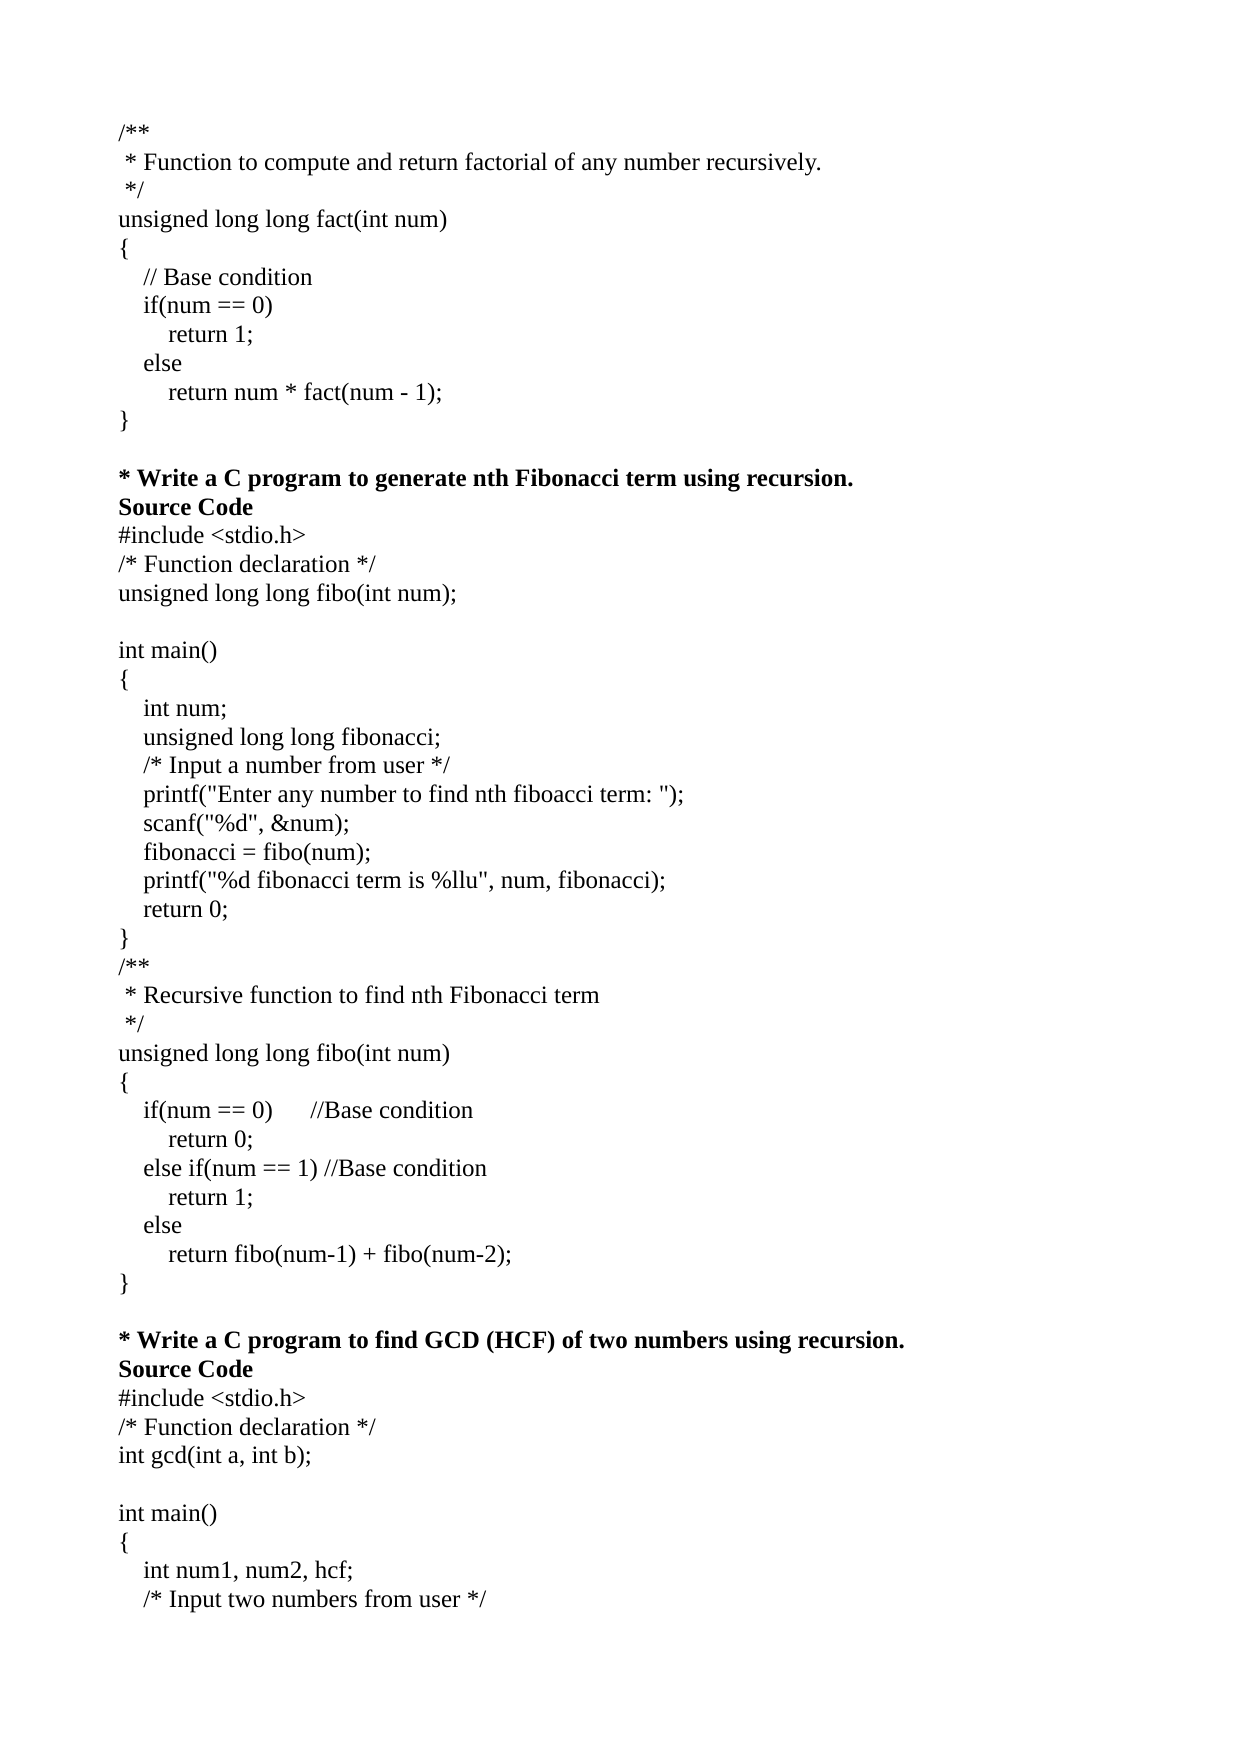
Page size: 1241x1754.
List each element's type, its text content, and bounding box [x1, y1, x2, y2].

text Source Code [118, 1354, 1122, 1383]
text unsigned long long fibo(int num) [118, 1038, 1122, 1067]
text return 1; [118, 319, 1122, 348]
text * Function to compute and return factorial of any number recursively. [118, 147, 1122, 176]
text scanf("%d", &num); [118, 808, 1122, 837]
text return 0; [118, 1124, 1122, 1153]
text int main() [118, 636, 1122, 664]
text } [118, 1268, 1122, 1297]
text { [118, 1527, 1122, 1556]
text else [118, 1211, 1122, 1239]
text */ [118, 1009, 1122, 1038]
text unsigned long long fibo(int num); [118, 578, 1122, 607]
text if(num == 0) //Base condition [118, 1096, 1122, 1124]
text /* Input two numbers from user */ [118, 1584, 1122, 1613]
text int gcd(int a, int b); [118, 1441, 1122, 1469]
text return 1; [118, 1182, 1122, 1211]
text /* Input a number from user */ [118, 751, 1122, 779]
text unsigned long long fibonacci; [118, 722, 1122, 751]
text { [118, 233, 1122, 262]
text return fibo(num-1) + fibo(num-2); [118, 1239, 1122, 1268]
text return num * fact(num - 1); [118, 377, 1122, 406]
text printf("%d fibonacci term is %llu", num, fibonacci); [118, 866, 1122, 894]
text */ [118, 176, 1122, 204]
text { [118, 1067, 1122, 1096]
text Source Code [118, 492, 1122, 521]
text /* Function declaration */ [118, 549, 1122, 578]
text * Write a C program to generate nth Fibonacci term using recursion. [118, 463, 1122, 492]
text /* Function declaration */ [118, 1412, 1122, 1441]
text } [118, 406, 1122, 434]
text /** [118, 118, 1122, 147]
text #include <stdio.h> [118, 1383, 1122, 1412]
text * Write a C program to find GCD (HCF) of two numbers using recursion. [118, 1326, 1122, 1354]
text printf("Enter any number to find nth fiboacci term: "); [118, 779, 1122, 808]
text fibonacci = fibo(num); [118, 837, 1122, 866]
text else [118, 348, 1122, 377]
text int num; [118, 693, 1122, 722]
text #include <stdio.h> [118, 521, 1122, 549]
text unsigned long long fact(int num) [118, 204, 1122, 233]
text int num1, num2, hcf; [118, 1556, 1122, 1584]
text return 0; [118, 894, 1122, 923]
text int main() [118, 1498, 1122, 1527]
text else if(num == 1) //Base condition [118, 1153, 1122, 1182]
text } [118, 923, 1122, 952]
text /** [118, 952, 1122, 981]
text // Base condition [118, 262, 1122, 291]
text if(num == 0) [118, 291, 1122, 319]
text * Recursive function to find nth Fibonacci term [118, 981, 1122, 1009]
text { [118, 664, 1122, 693]
